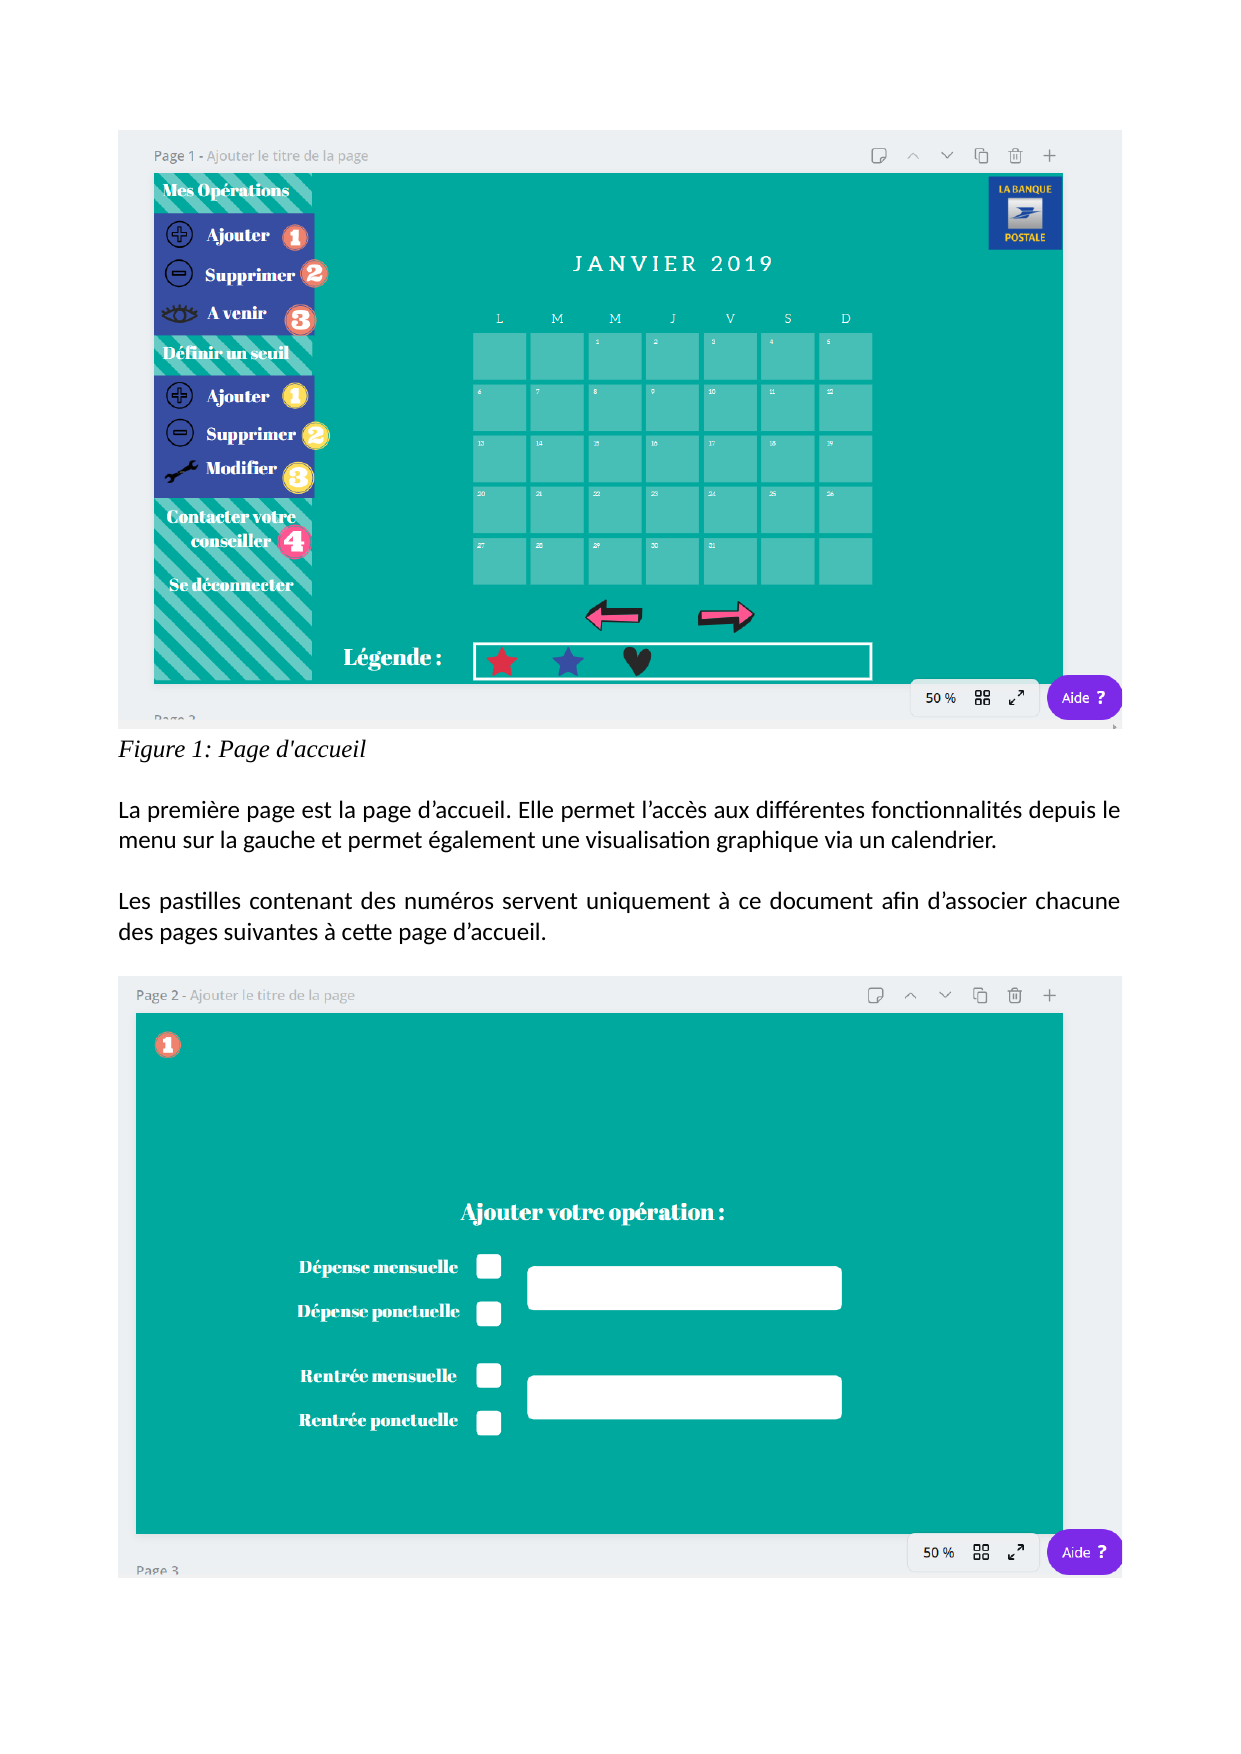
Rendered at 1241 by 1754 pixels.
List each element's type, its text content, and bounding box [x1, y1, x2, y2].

text Les pastilles contenant des numéros servent uniquement à ce document afin d’associer chacune des pages suivantes à cette page d’accueil. [118, 885, 1122, 946]
picture [118, 976, 1123, 1578]
picture [118, 130, 1123, 729]
text Figure 1: Page d'accueil [118, 729, 1122, 763]
text La première page est la page d’accueil. Elle permet l’accès aux différentes fonctionnalités depuis le menu sur la gauche et permet également une visualisation graphique via un calendrier. [118, 794, 1122, 855]
